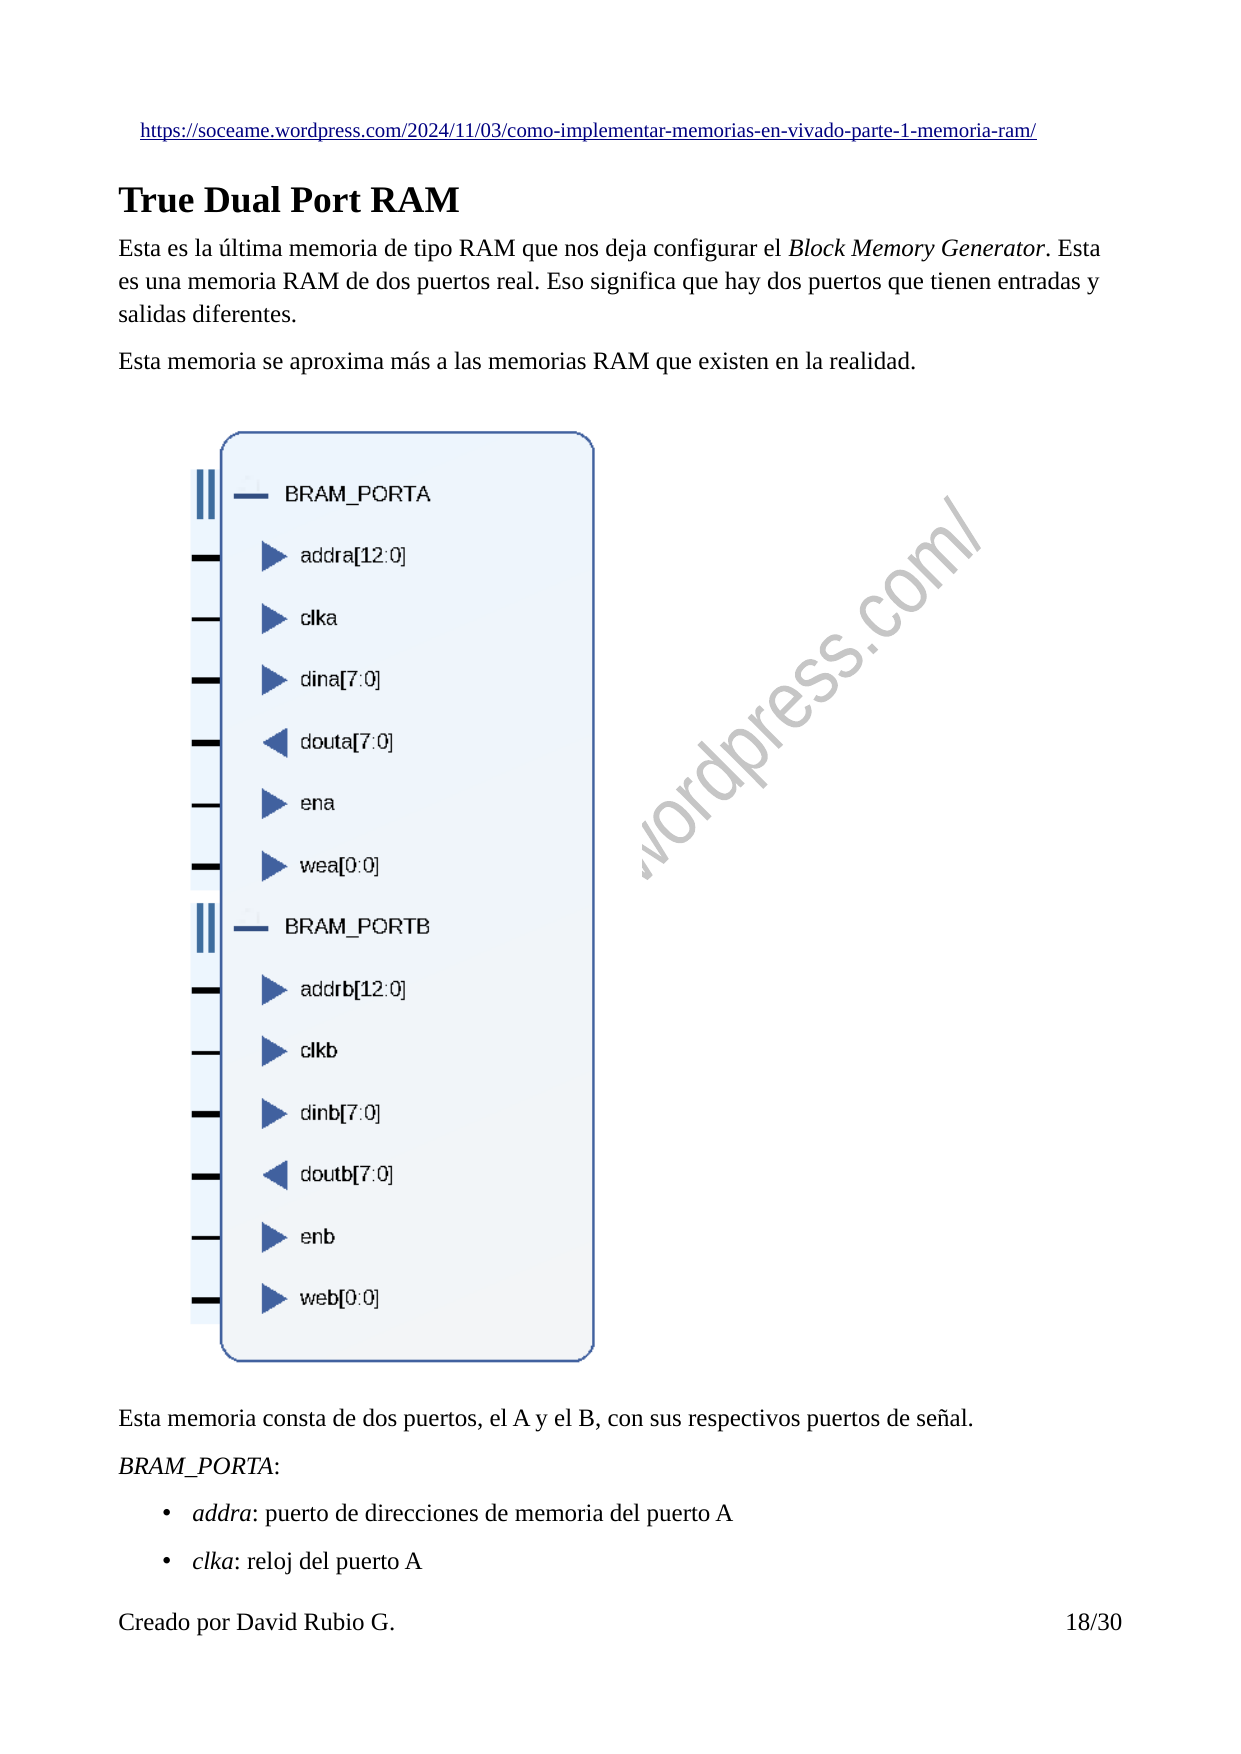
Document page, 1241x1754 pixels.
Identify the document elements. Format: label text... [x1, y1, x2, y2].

text Esta memoria se aproxima más a las memorias RAM que existen en la realidad. [118, 346, 1122, 375]
text Esta es la última memoria de tipo RAM que nos deja configurar el Block Memory Generator. Esta es una memoria RAM de dos puertos real. Eso significa que hay dos puertos que tienen entradas y salidas diferentes. [118, 233, 1122, 327]
picture [118, 393, 642, 1379]
list addra: puerto de direcciones de memoria del puerto A [162, 1498, 1122, 1527]
subtitle True Dual Port RAM [118, 177, 1122, 220]
text Esta memoria consta de dos puertos, el A y el B, con sus respectivos puertos de señal. [118, 1403, 1122, 1432]
text BRAM_PORTA: [118, 1451, 1122, 1479]
list clka: reloj del puerto A [162, 1546, 1122, 1575]
